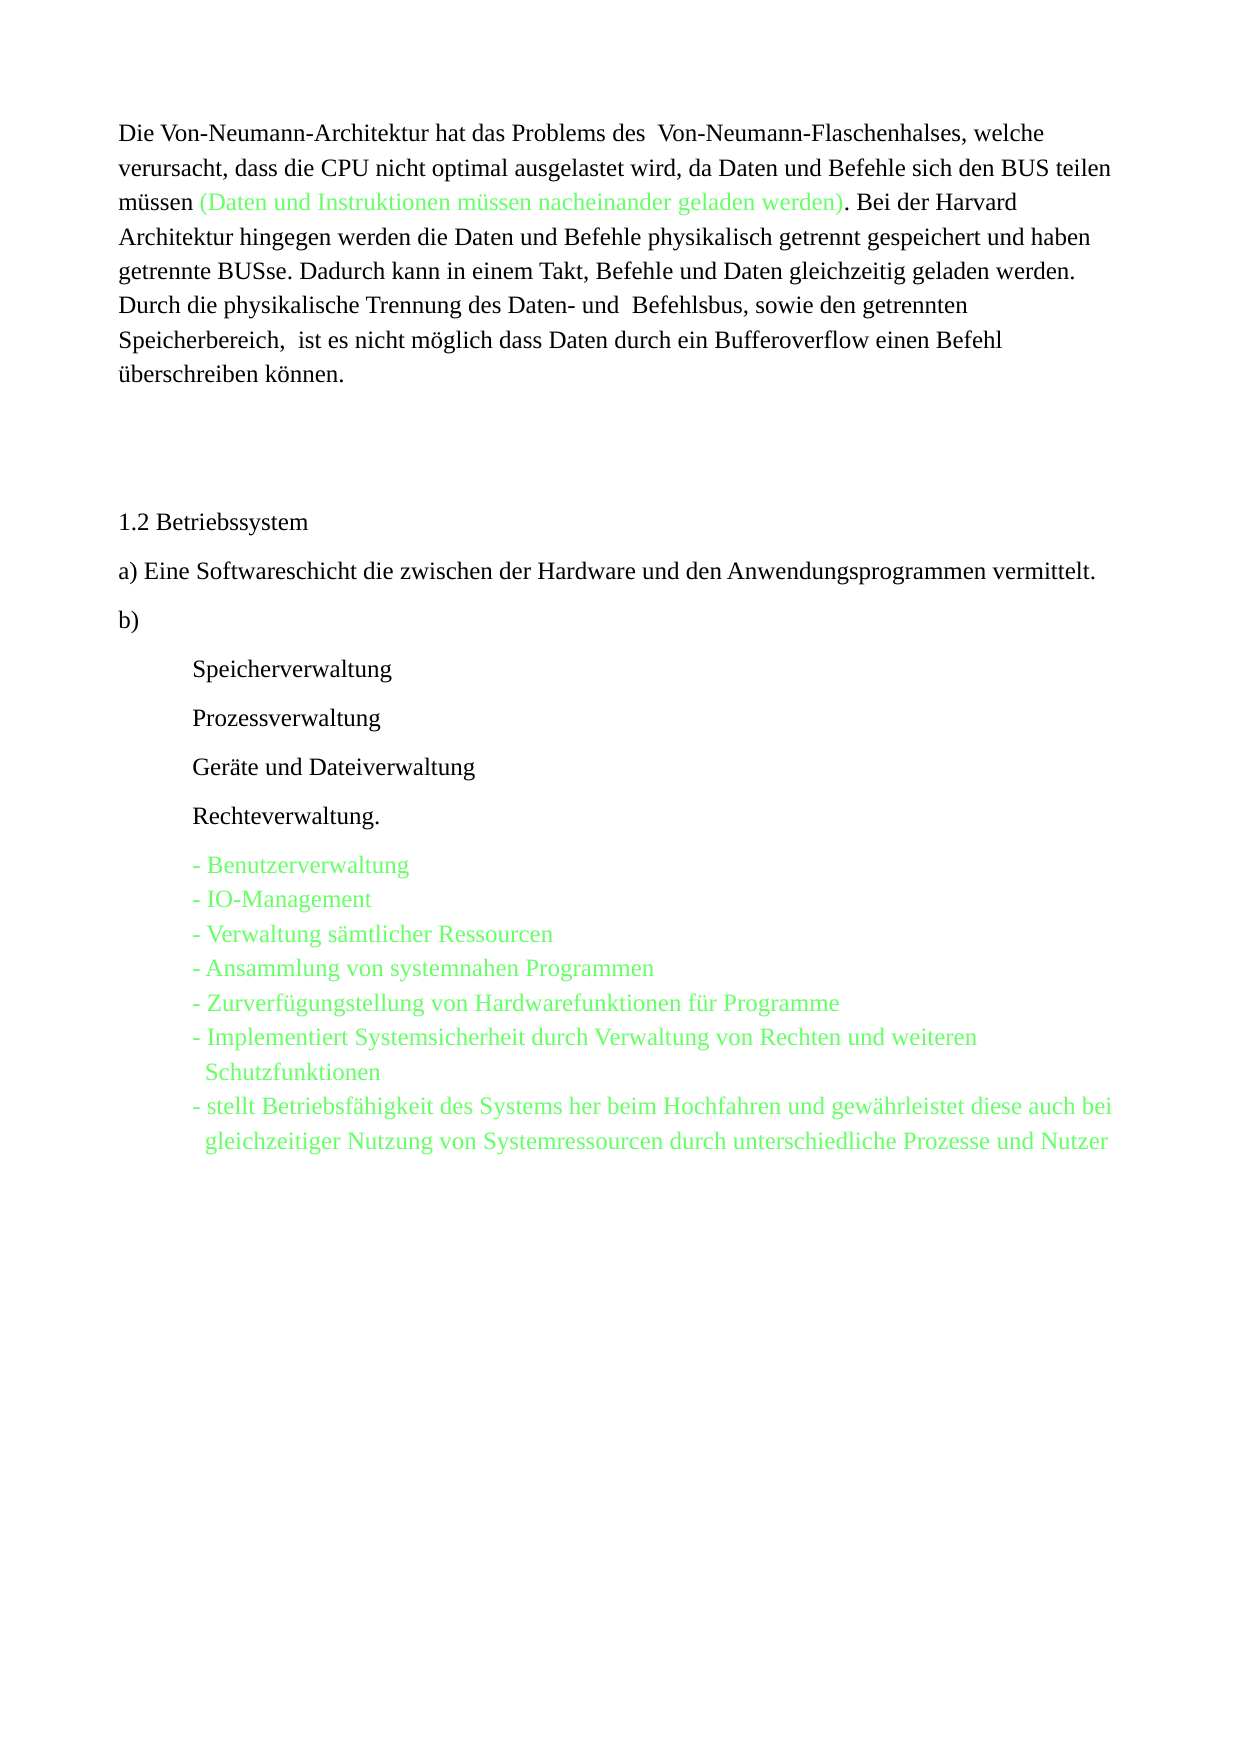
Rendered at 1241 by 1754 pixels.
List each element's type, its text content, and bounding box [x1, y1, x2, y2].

text Die Von-Neumann-Architektur hat das Problems des Von-Neumann-Flaschenhalses, welche verursacht, dass die CPU nicht optimal ausgelastet wird, da Daten und Befehle sich den BUS teilen müssen (Daten und Instruktionen müssen nacheinander geladen werden). Bei der Harvard Architektur hingegen werden die Daten und Befehle physikalisch getrennt gespeichert und haben getrennte BUSse. Dadurch kann in einem Takt, Befehle und Daten gleichzeitig geladen werden. Durch die physikalische Trennung des Daten- und Befehlsbus, sowie den getrennten Speicherbereich, ist es nicht möglich dass Daten durch ein Bufferoverflow einen Befehl überschreiben können. [118, 118, 1122, 388]
text Speicherverwaltung [118, 654, 1122, 683]
text Geräte und Dateiverwaltung [118, 752, 1122, 781]
text a) Eine Softwareschicht die zwischen der Hardware und den Anwendungsprogrammen vermittelt. [118, 556, 1122, 584]
text Rechteverwaltung. [118, 801, 1122, 830]
text - Benutzerverwaltung - IO-Management - Verwaltung sämtlicher Ressourcen - Ansammlung von systemnahen Programmen - Zurverfügungstellung von Hardwarefunktionen für Programme - Implementiert Systemsicherheit durch Verwaltung von Rechten und weiteren Schutzfunktionen - stellt Betriebsfähigkeit des Systems her beim Hochfahren und gewährleistet diese auch bei gleichzeitiger Nutzung von Systemressourcen durch unterschiedliche Prozesse und Nutzer [118, 850, 1122, 1155]
text Prozessverwaltung [118, 703, 1122, 732]
text 1.2 Betriebssystem [118, 507, 1122, 535]
text b) [118, 605, 1122, 633]
